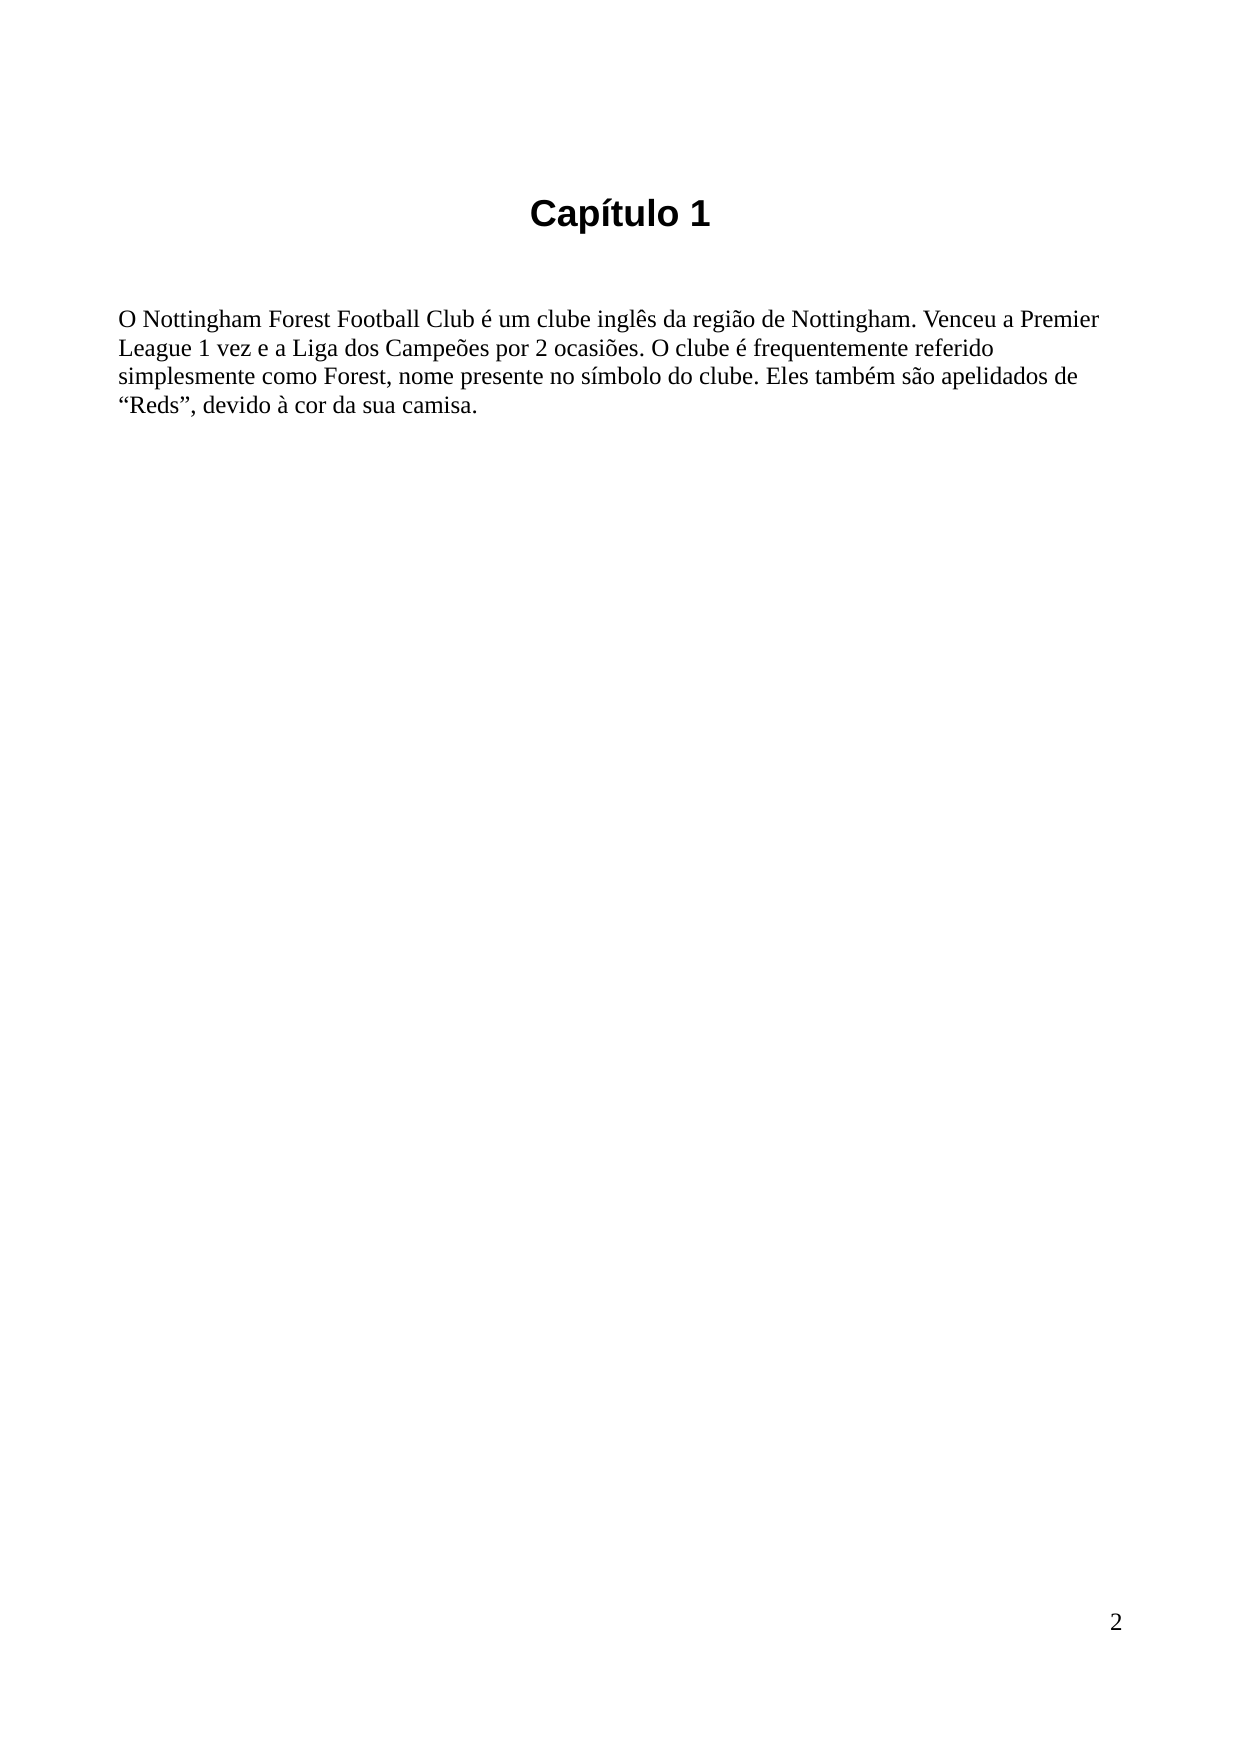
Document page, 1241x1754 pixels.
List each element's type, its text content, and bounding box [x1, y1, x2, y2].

subtitle Capítulo 1 [118, 191, 1122, 234]
text O Nottingham Forest Football Club é um clube inglês da região de Nottingham. Venceu a Premier League 1 vez e a Liga dos Campeões por 2 ocasiões. O clube é frequentemente referido simplesmente como Forest, nome presente no símbolo do clube. Eles também são apelidados de “Reds”, devido à cor da sua camisa. [118, 304, 1122, 419]
